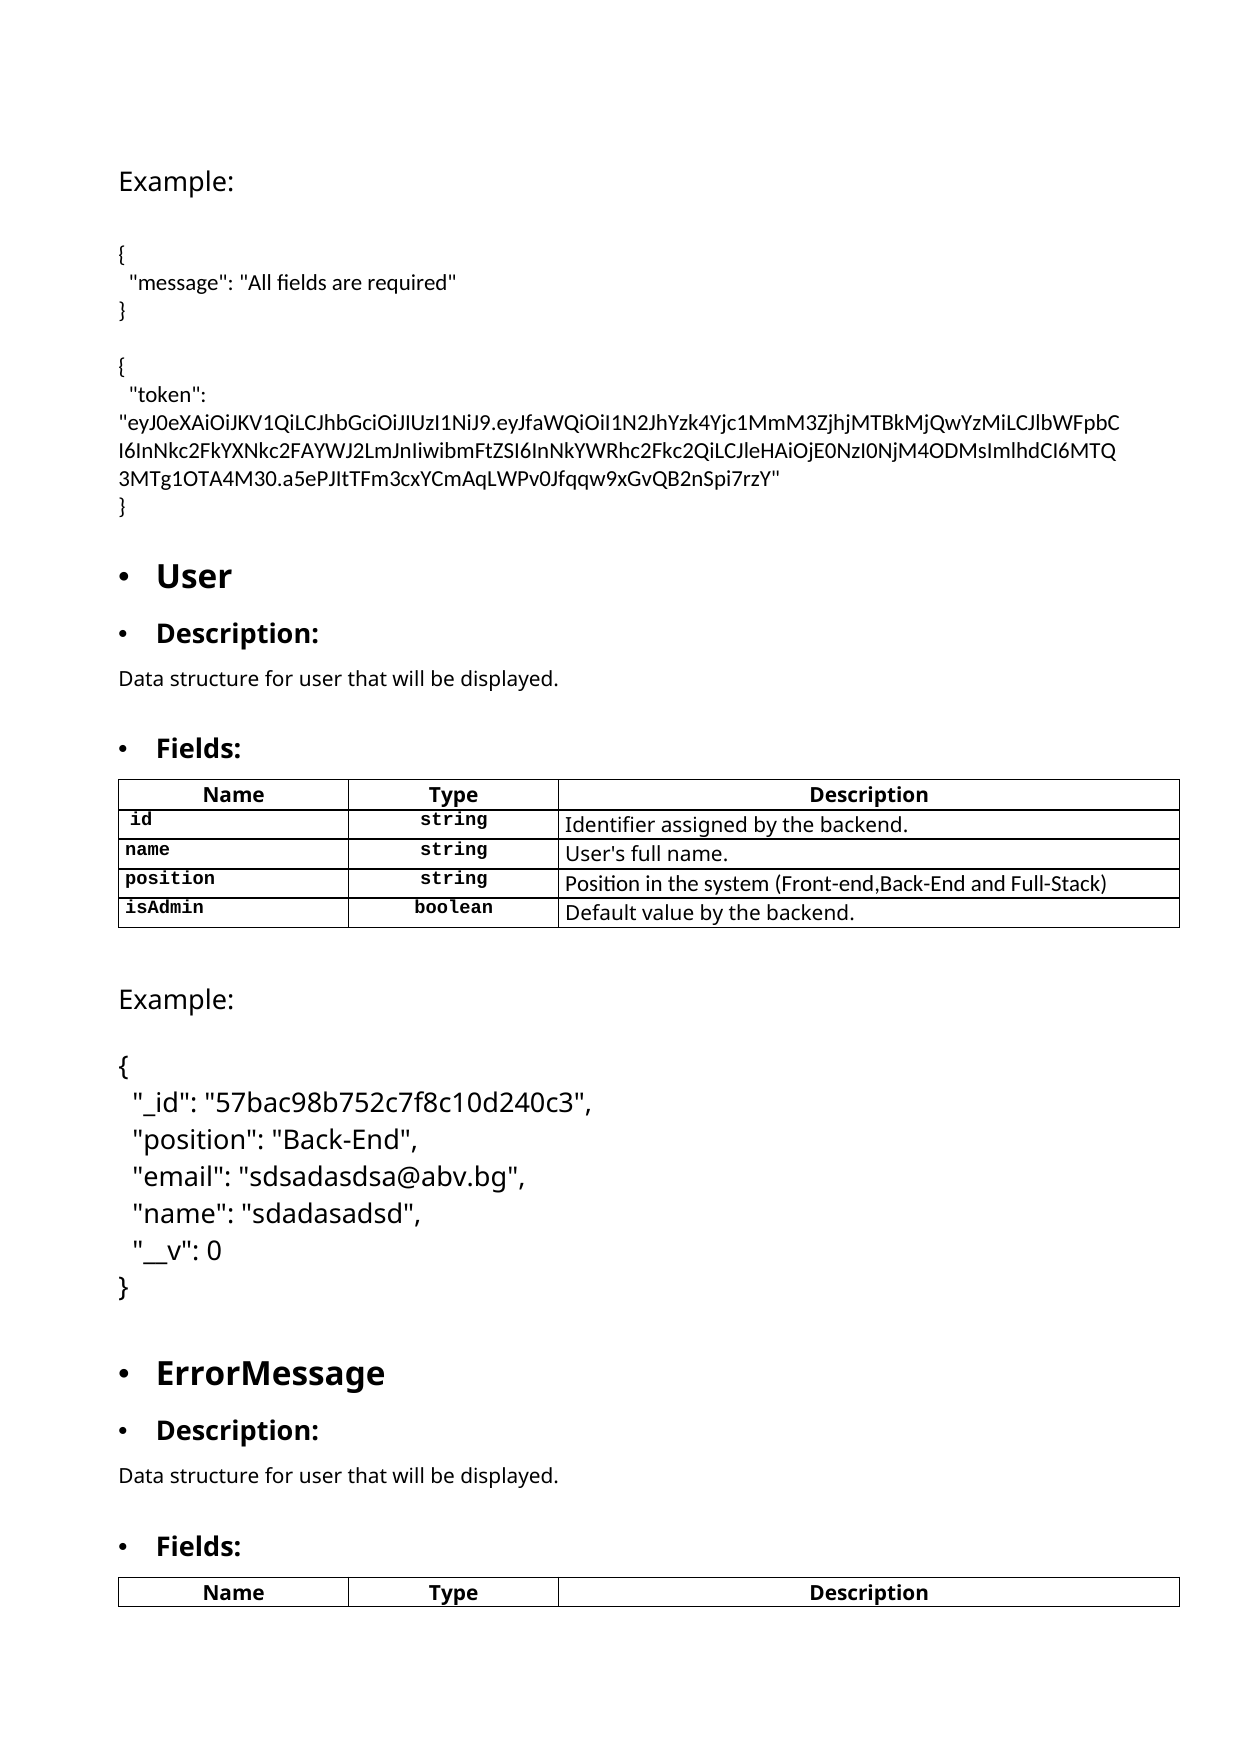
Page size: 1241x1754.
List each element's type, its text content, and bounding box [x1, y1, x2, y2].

list Fields: [81, 1527, 1122, 1564]
table_cell string [349, 811, 558, 838]
table_header Description [559, 780, 1179, 809]
table_cell position [119, 870, 348, 897]
table_cell boolean [349, 899, 558, 927]
table_header Description [559, 1578, 1179, 1606]
table_cell Default value by the backend. [559, 899, 1179, 927]
table_cell User's full name. [559, 840, 1179, 868]
table_header Type [349, 780, 558, 809]
table_header Name [119, 1578, 348, 1606]
text Example: [118, 981, 1122, 1018]
list ErrorMessage [81, 1350, 1122, 1395]
text { "token": "eyJ0eXAiOiJKV1QiLCJhbGciOiJIUzI1NiJ9.eyJfaWQiOiI1N2JhYzk4Yjc1MmM3ZjhjMTBkMjQwYzMiLCJlbWFpbCI6InNkc2FkYXNkc2FAYWJ2LmJnIiwibmFtZSI6InNkYWRhc2Fkc2QiLCJleHAiOjE0NzI0NjM4ODMsImlhdCI6MTQ3MTg1OTA4M30.a5ePJItTFm3cxYCmAqLWPv0Jfqqw9xGvQB2nSpi7rzY" } [118, 352, 1122, 520]
list User [81, 553, 1122, 598]
text { "message": "All fields are required" } [118, 240, 1122, 324]
table_cell id [119, 811, 348, 838]
table_header Name [119, 780, 348, 809]
text Data structure for user that will be displayed. [118, 664, 1122, 692]
list Fields: [81, 730, 1122, 767]
table_cell Identifier assigned by the backend. [559, 811, 1179, 838]
table_cell isAdmin [119, 899, 348, 927]
table_cell string [349, 870, 558, 897]
text Example: [118, 162, 1122, 199]
text { "_id": "57bac98b752c7f8c10d240c3", "position": "Back-End", "email": "sdsadasdsa@abv.bg", "name": "sdadasadsd", "__v": 0 } [118, 1047, 1122, 1305]
table_cell Position in the system (Front-end,Back-End and Full-Stack) [559, 870, 1179, 897]
table_cell name [119, 840, 348, 868]
table_cell string [349, 840, 558, 868]
list Description: [81, 1412, 1122, 1448]
list Description: [81, 614, 1122, 651]
text Data structure for user that will be displayed. [118, 1461, 1122, 1490]
table_header Type [349, 1578, 558, 1606]
